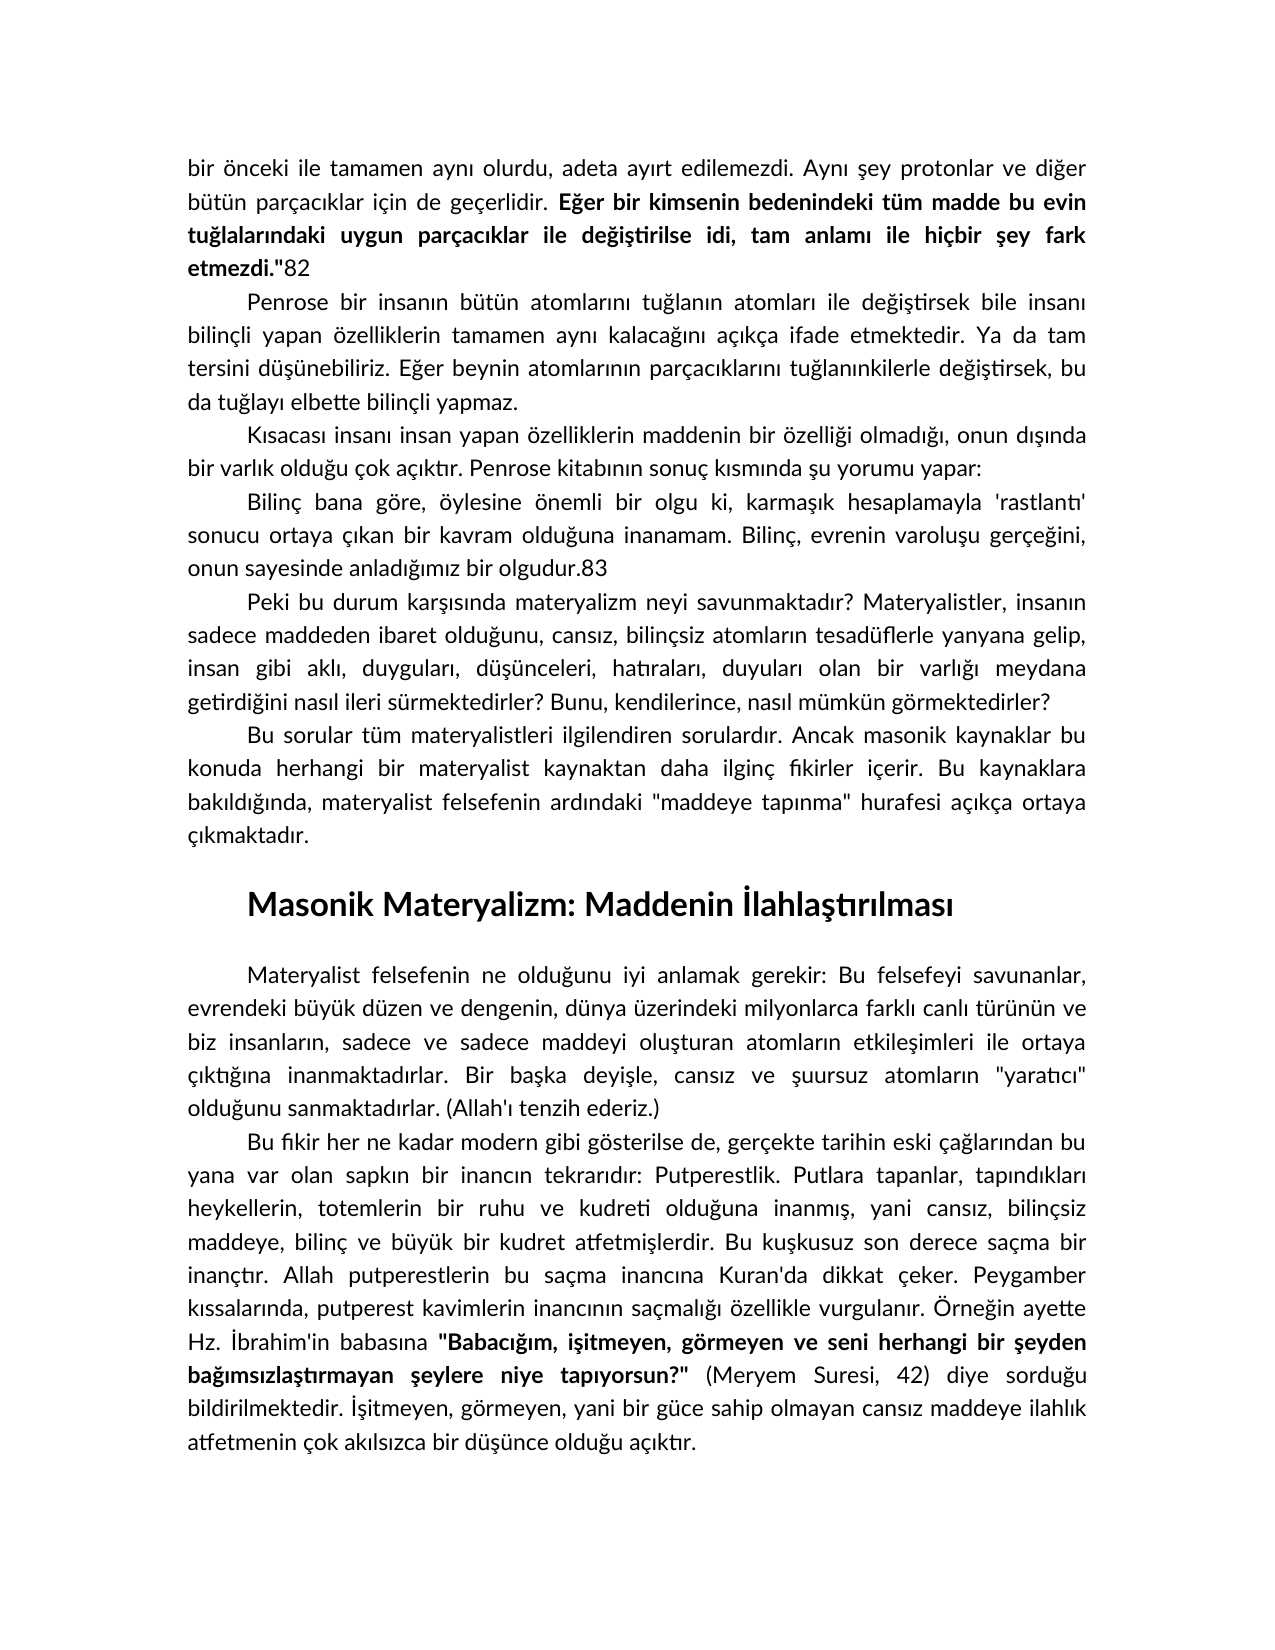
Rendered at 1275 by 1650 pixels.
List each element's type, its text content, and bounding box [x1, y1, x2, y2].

text Kısacası insanı insan yapan özelliklerin maddenin bir özelliği olmadığı, onun dışında bir varlık olduğu çok açıktır. Penrose kitabının sonuç kısmında şu yorumu yapar: [187, 417, 1087, 483]
text Bu sorular tüm materyalistleri ilgilendiren sorulardır. Ancak masonik kaynaklar bu konuda herhangi bir materyalist kaynaktan daha ilginç fikirler içerir. Bu kaynaklara bakıldığında, materyalist felsefenin ardındaki "maddeye tapınma" hurafesi açıkça ortaya çıkmaktadır. [187, 717, 1087, 850]
text Masonik Materyalizm: Maddenin İlahlaştırılması [187, 883, 1087, 923]
text Bu fikir her ne kadar modern gibi gösterilse de, gerçekte tarihin eski çağlarından bu yana var olan sapkın bir inancın tekrarıdır: Putperestlik. Putlara tapanlar, tapındıkları heykellerin, totemlerin bir ruhu ve kudreti olduğuna inanmış, yani cansız, bilinçsiz maddeye, bilinç ve büyük bir kudret atfetmişlerdir. Bu kuşkusuz son derece saçma bir inançtır. Allah putperestlerin bu saçma inancına Kuran'da dikkat çeker. Peygamber kıssalarında, putperest kavimlerin inancının saçmalığı özellikle vurgulanır. Örneğin ayette Hz. İbrahim'in babasına "Babacığım, işitmeyen, görmeyen ve seni herhangi bir şeyden bağımsızlaştırmayan şeylere niye tapıyorsun?" (Meryem Suresi, 42) diye sorduğu bildirilmektedir. İşitmeyen, görmeyen, yani bir güce sahip olmayan cansız maddeye ilahlık atfetmenin çok akılsızca bir düşünce olduğu açıktır. [187, 1123, 1087, 1457]
text Penrose bir insanın bütün atomlarını tuğlanın atomları ile değiştirsek bile insanı bilinçli yapan özelliklerin tamamen aynı kalacağını açıkça ifade etmektedir. Ya da tam tersini düşünebiliriz. Eğer beynin atomlarının parçacıklarını tuğlanınkilerle değiştirsek, bu da tuğlayı elbette bilinçli yapmaz. [187, 283, 1087, 417]
text Materyalist felsefenin ne olduğunu iyi anlamak gerekir: Bu felsefeyi savunanlar, evrendeki büyük düzen ve dengenin, dünya üzerindeki milyonlarca farklı canlı türünün ve biz insanların, sadece ve sadece maddeyi oluşturan atomların etkileşimleri ile ortaya çıktığına inanmaktadırlar. Bir başka deyişle, cansız ve şuursuz atomların "yaratıcı" olduğunu sanmaktadırlar. (Allah'ı tenzih ederiz.) [187, 957, 1087, 1123]
text Bilinç bana göre, öylesine önemli bir olgu ki, karmaşık hesaplamayla 'rastlantı' sonucu ortaya çıkan bir kavram olduğuna inanamam. Bilinç, evrenin varoluşu gerçeğini, onun sayesinde anladığımız bir olgudur.83 [187, 483, 1087, 583]
text bir önceki ile tamamen aynı olurdu, adeta ayırt edilemezdi. Aynı şey protonlar ve diğer bütün parçacıklar için de geçerlidir. Eğer bir kimsenin bedenindeki tüm madde bu evin tuğlalarındaki uygun parçacıklar ile değiştirilse idi, tam anlamı ile hiçbir şey fark etmezdi."82 [187, 150, 1087, 283]
text Peki bu durum karşısında materyalizm neyi savunmaktadır? Materyalistler, insanın sadece maddeden ibaret olduğunu, cansız, bilinçsiz atomların tesadüflerle yanyana gelip, insan gibi aklı, duyguları, düşünceleri, hatıraları, duyuları olan bir varlığı meydana getirdiğini nasıl ileri sürmektedirler? Bunu, kendilerince, nasıl mümkün görmektedirler? [187, 583, 1087, 717]
